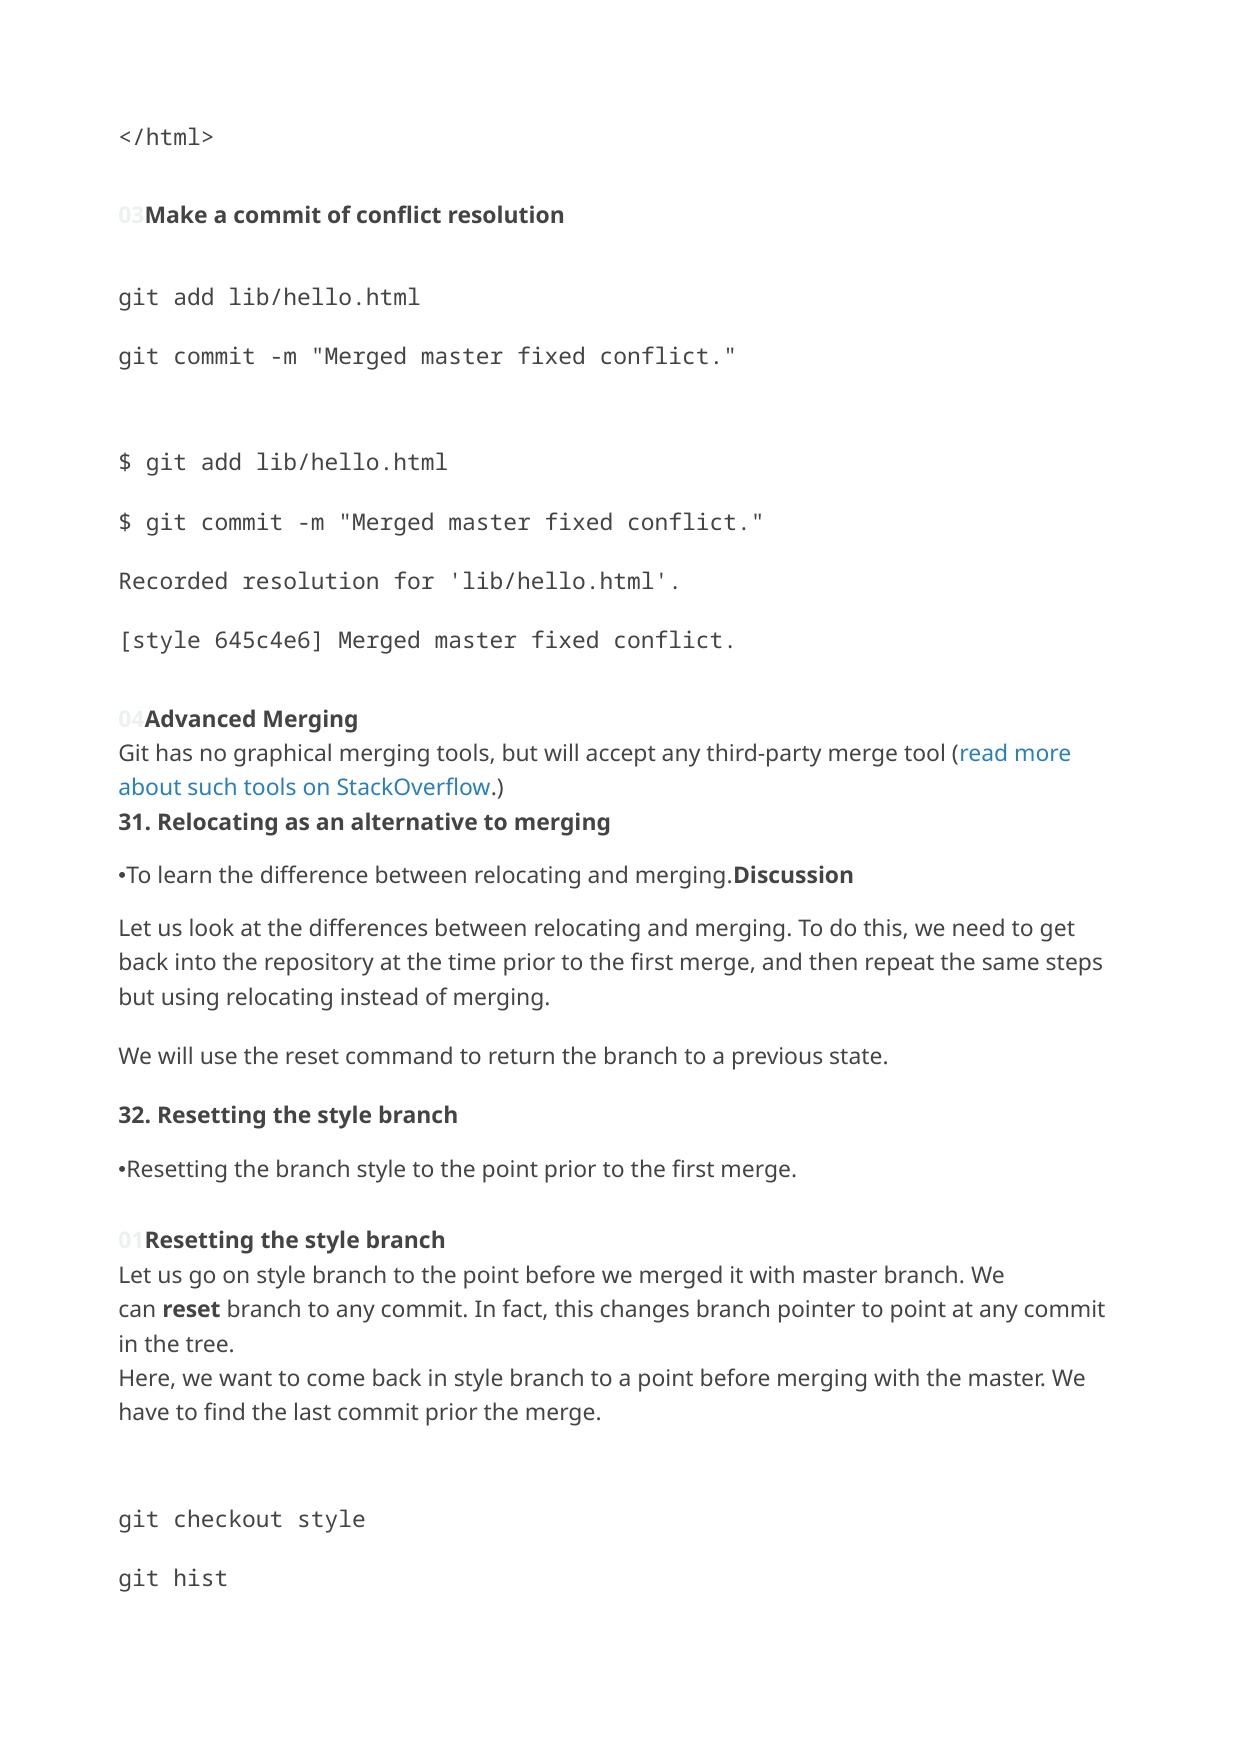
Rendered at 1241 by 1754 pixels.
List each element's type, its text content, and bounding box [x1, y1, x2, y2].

text We will use the reset command to return the branch to a previous state. [118, 1037, 1122, 1071]
text Git has no graphical merging tools, but will accept any third-party merge tool (read more about such tools on StackOverflow.) [118, 734, 1122, 802]
text git checkout style [118, 1499, 1122, 1534]
subtitle RUN: [118, 1468, 1122, 1499]
subtitle RUN: [118, 246, 1122, 277]
text Here, we want to come back in style branch to a point before merging with the master. We have to find the last commit prior the merge. [118, 1359, 1122, 1427]
text git histRESULT: [118, 1559, 1122, 1593]
list To learn the difference between relocating and merging.Discussion [118, 856, 1122, 890]
subtitle 01Resetting the style branch [118, 1202, 1122, 1256]
text $ git commit -m "Merged master fixed conflict." [118, 502, 1122, 537]
list Resetting the branch style to the point prior to the first merge. [118, 1149, 1122, 1184]
text [style 645c4e6] Merged master fixed conflict. [118, 621, 1122, 656]
text Let us go on style branch to the point before we merged it with master branch. We can reset branch to any commit. In fact, this changes branch pointer to point at any commit in the tree. [118, 1256, 1122, 1359]
text Recorded resolution for 'lib/hello.html'. [118, 562, 1122, 596]
subtitle 03Make a commit of conflict resolution [118, 177, 1122, 231]
subtitle 04Advanced Merging [118, 681, 1122, 734]
subtitle 31. Relocating as an alternative to merging [118, 802, 1122, 837]
text $ git add lib/hello.html [118, 443, 1122, 477]
text Let us look at the differences between relocating and merging. To do this, we need to get back into the repository at the time prior to the first merge, and then repeat the same steps but using relocating instead of merging. [118, 909, 1122, 1012]
subtitle RESULT: [118, 412, 1122, 443]
subtitle 32. Resetting the style branch [118, 1096, 1122, 1131]
text git add lib/hello.html [118, 277, 1122, 312]
text </html> [118, 118, 1122, 152]
text git commit -m "Merged master fixed conflict." [118, 337, 1122, 371]
